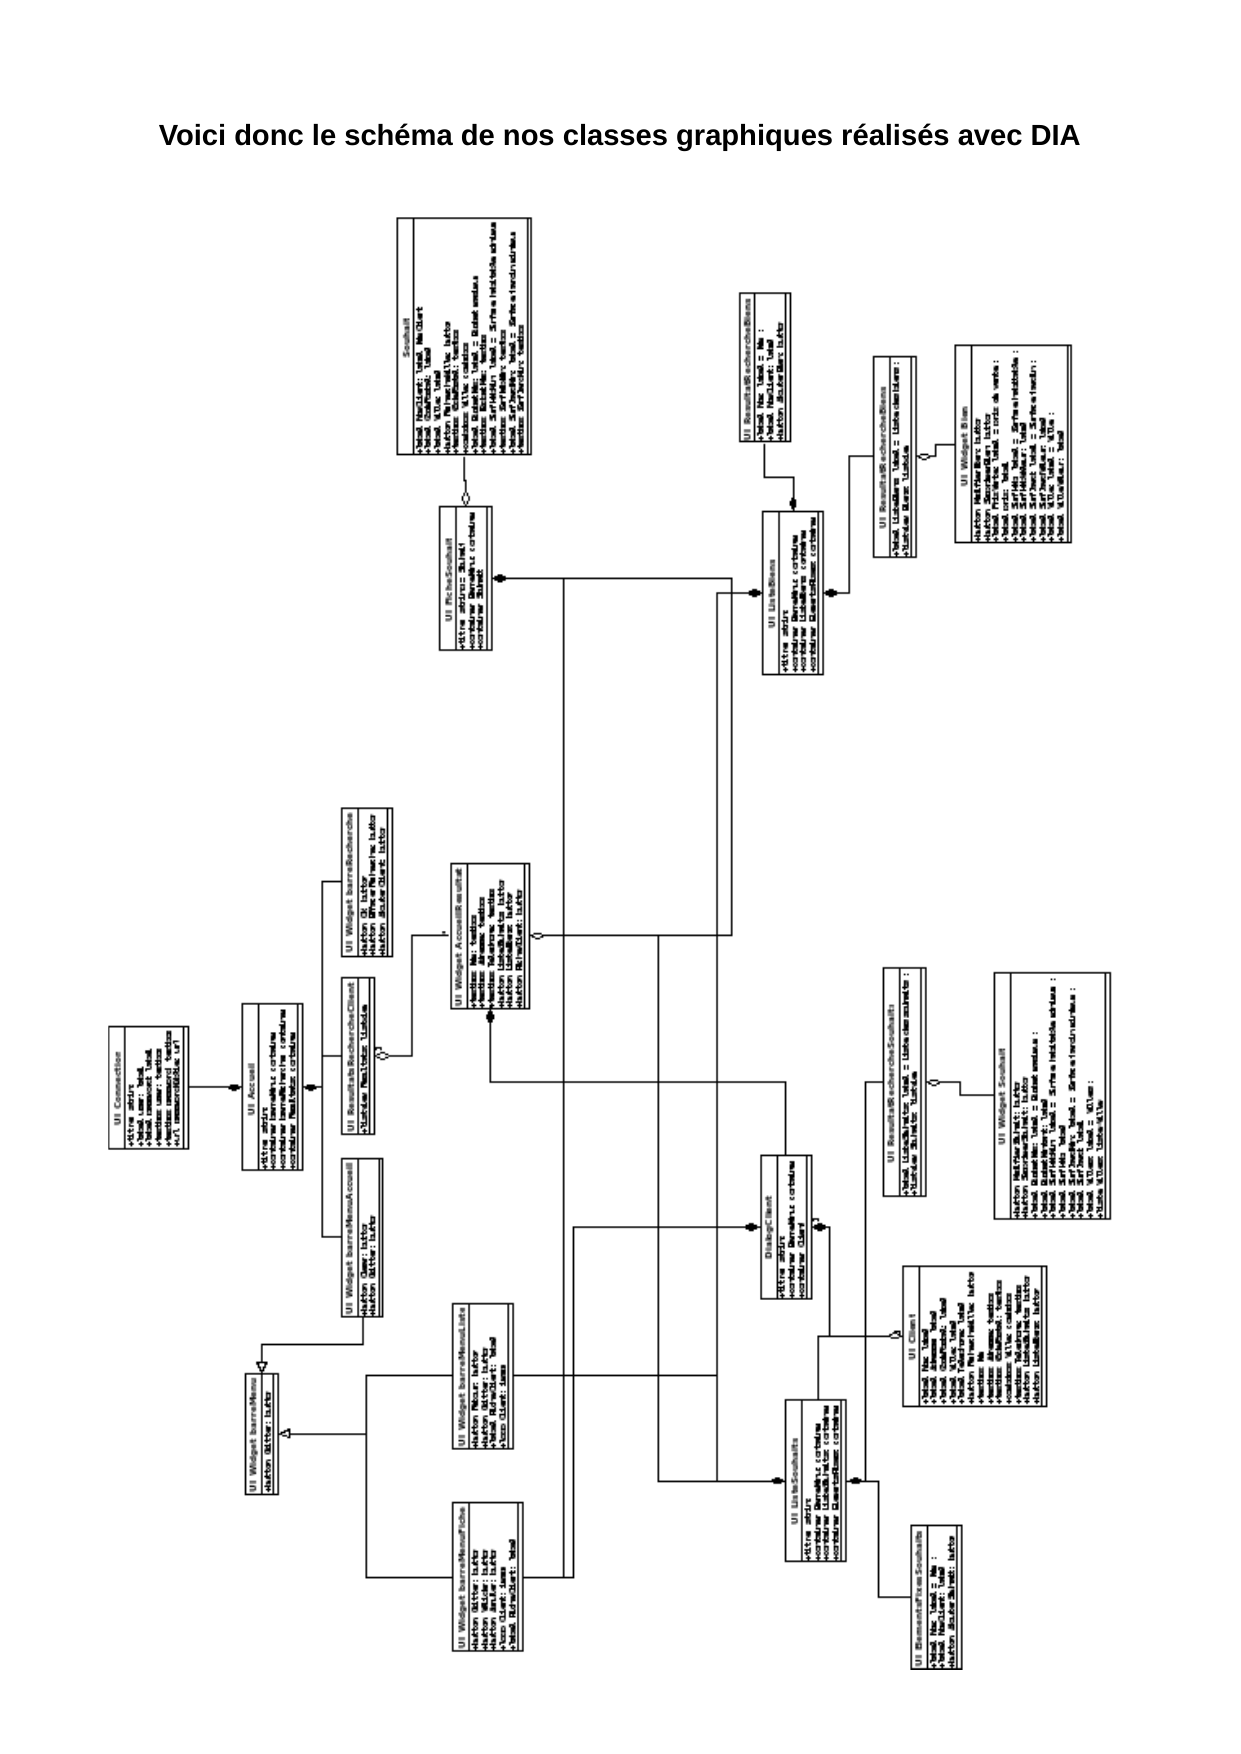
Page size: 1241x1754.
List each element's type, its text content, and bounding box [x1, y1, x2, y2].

picture [108, 216, 1113, 1670]
text Voici donc le schéma de nos classes graphiques réalisés avec DIA [118, 118, 1122, 152]
